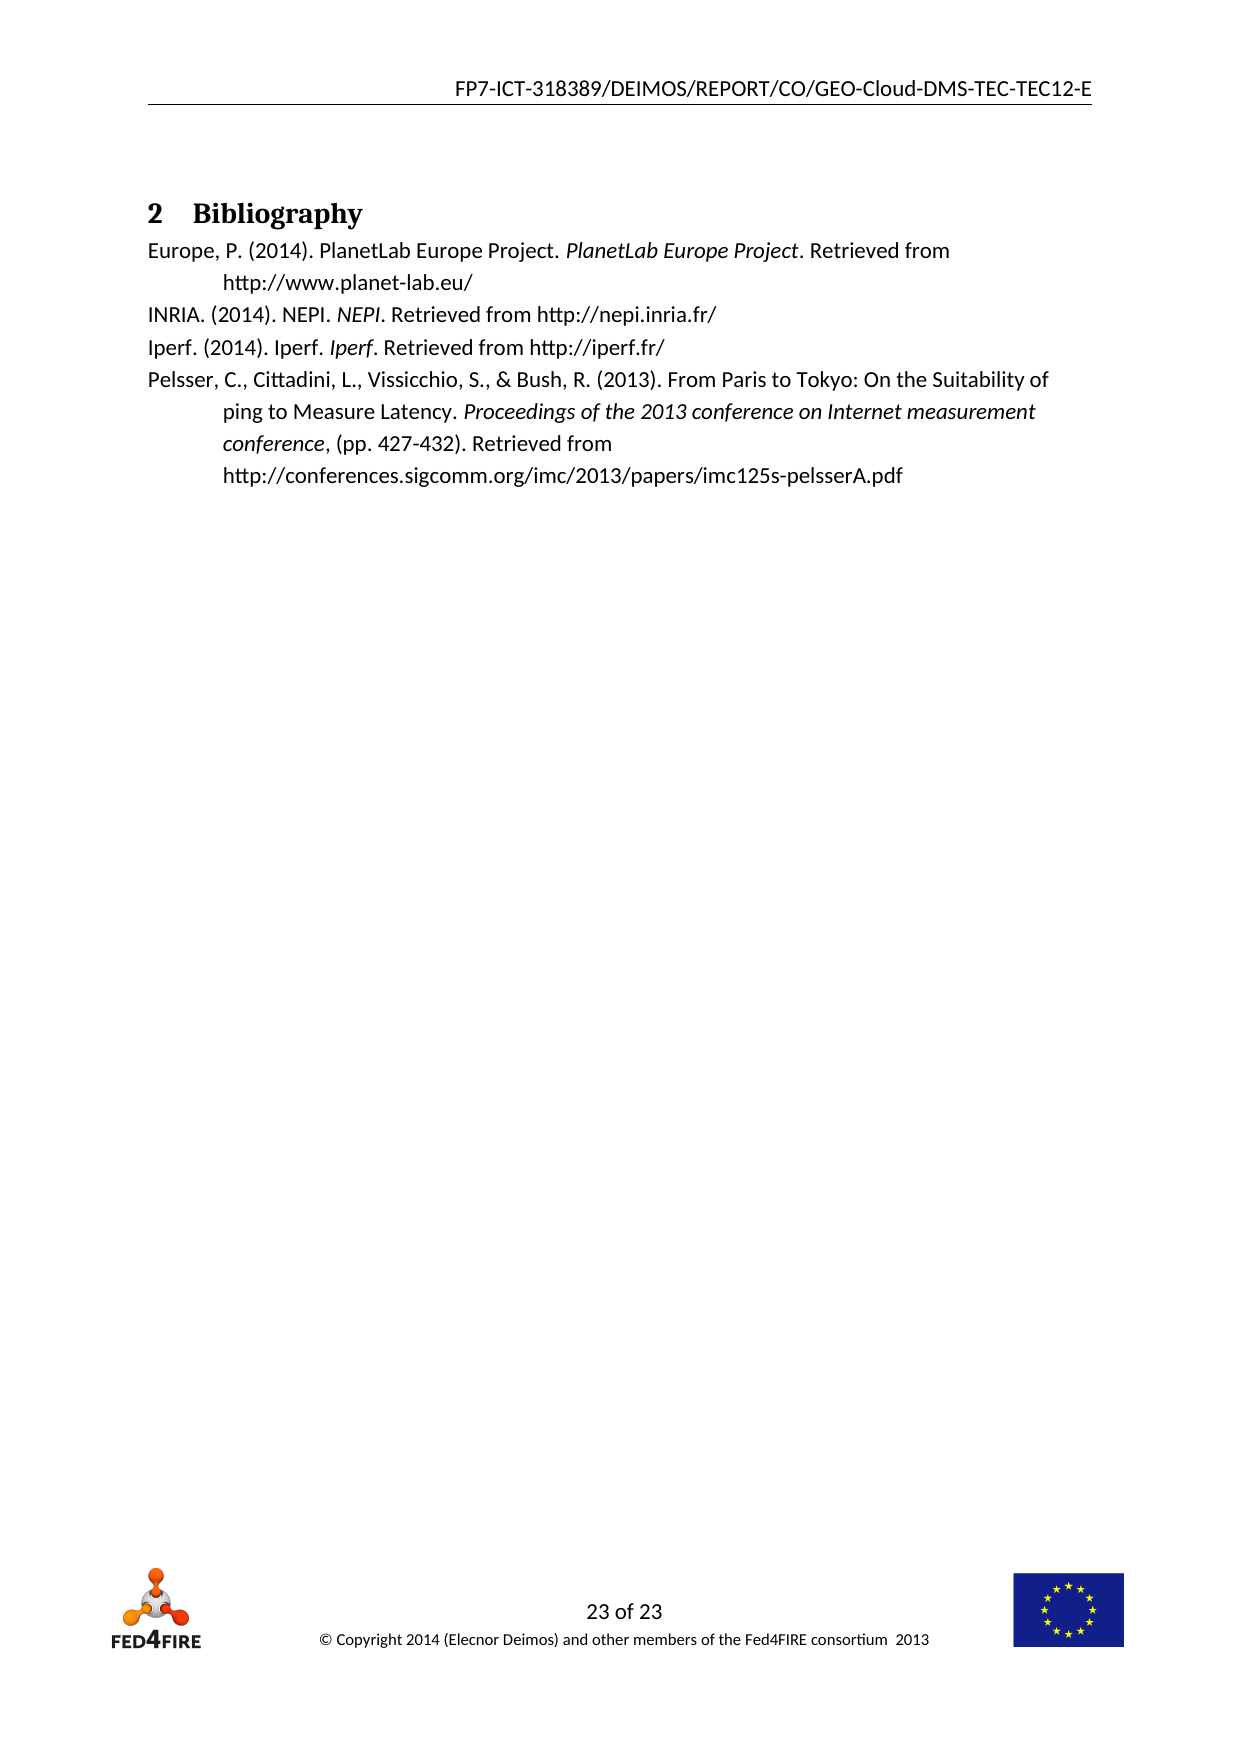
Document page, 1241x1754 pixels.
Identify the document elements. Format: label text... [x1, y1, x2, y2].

text Iperf. (2014). Iperf. Iperf. Retrieved from http://iperf.fr/ [148, 333, 1092, 361]
subtitle Bibliography [148, 198, 1092, 231]
text Europe, P. (2014). PlanetLab Europe Project. PlanetLab Europe Project. Retrieved from http://www.planet-lab.eu/ [148, 236, 1092, 296]
text INRIA. (2014). NEPI. NEPI. Retrieved from http://nepi.inria.fr/ [148, 301, 1092, 329]
text Pelsser, C., Cittadini, L., Vissicchio, S., & Bush, R. (2013). From Paris to Tokyo: On the Suitability of ping to Measure Latency. Proceedings of the 2013 conference on Internet measurement conference, (pp. 427-432). Retrieved from http://conferences.sigcomm.org/imc/2013/papers/imc125s-pelsserA.pdf [148, 365, 1092, 489]
